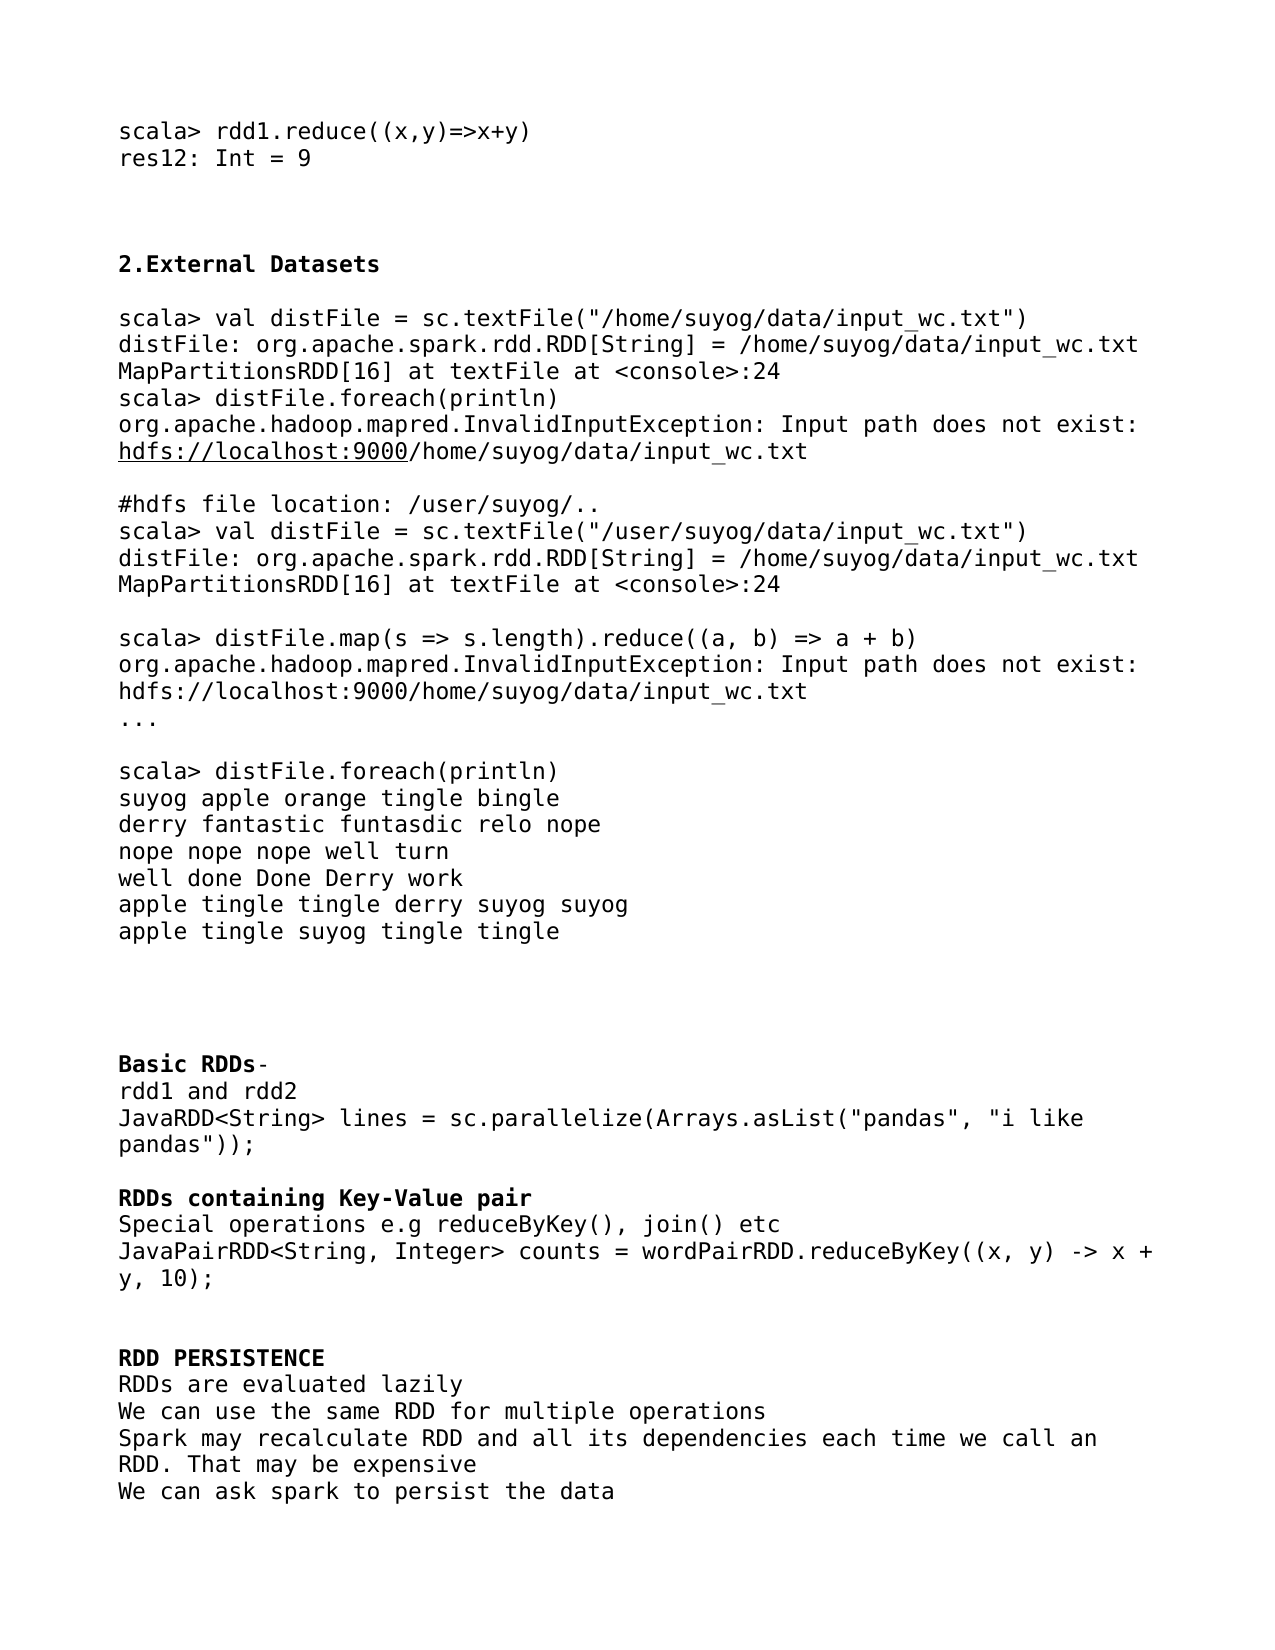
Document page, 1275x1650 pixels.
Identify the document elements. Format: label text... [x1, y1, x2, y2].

text scala> val distFile = sc.textFile("/user/suyog/data/input_wc.txt") [118, 518, 1157, 545]
text We can ask spark to persist the data [118, 1478, 1157, 1505]
text #hdfs file location: /user/suyog/.. [118, 491, 1157, 518]
text apple tingle suyog tingle tingle [118, 918, 1157, 945]
text Basic RDDs- [118, 1051, 1157, 1078]
text scala> distFile.foreach(println) [118, 385, 1157, 411]
text RDD PERSISTENCE [118, 1345, 1157, 1371]
text org.apache.hadoop.mapred.InvalidInputException: Input path does not exist: hdfs://localhost:9000/home/suyog/data/input_wc.txt [118, 651, 1157, 705]
text rdd1 and rdd2 [118, 1078, 1157, 1105]
text scala> distFile.map(s => s.length).reduce((a, b) => a + b) [118, 625, 1157, 651]
text distFile: org.apache.spark.rdd.RDD[String] = /home/suyog/data/input_wc.txt MapPartitionsRDD[16] at textFile at <console>:24 [118, 331, 1157, 385]
text org.apache.hadoop.mapred.InvalidInputException: Input path does not exist: hdfs://localhost:9000/home/suyog/data/input_wc.txt [118, 411, 1157, 465]
text apple tingle tingle derry suyog suyog [118, 891, 1157, 918]
text derry fantastic funtasdic relo nope [118, 811, 1157, 838]
text Special operations e.g reduceByKey(), join() etc [118, 1211, 1157, 1238]
text We can use the same RDD for multiple operations [118, 1398, 1157, 1425]
text nope nope nope well turn [118, 838, 1157, 865]
text distFile: org.apache.spark.rdd.RDD[String] = /home/suyog/data/input_wc.txt MapPartitionsRDD[16] at textFile at <console>:24 [118, 545, 1157, 598]
text res12: Int = 9 [118, 145, 1157, 171]
text Spark may recalculate RDD and all its dependencies each time we call an RDD. That may be expensive [118, 1425, 1157, 1478]
text ... [118, 705, 1157, 731]
text scala> rdd1.reduce((x,y)=>x+y) [118, 118, 1157, 145]
text JavaPairRDD<String, Integer> counts = wordPairRDD.reduceByKey((x, y) -> x + y, 10); [118, 1238, 1157, 1291]
text scala> distFile.foreach(println) [118, 758, 1157, 785]
text RDDs containing Key-Value pair [118, 1185, 1157, 1211]
text scala> val distFile = sc.textFile("/home/suyog/data/input_wc.txt") [118, 305, 1157, 331]
text 2.External Datasets [118, 251, 1157, 278]
text suyog apple orange tingle bingle [118, 785, 1157, 811]
text RDDs are evaluated lazily [118, 1371, 1157, 1398]
text well done Done Derry work [118, 865, 1157, 891]
text JavaRDD<String> lines = sc.parallelize(Arrays.asList("pandas", "i like pandas")); [118, 1105, 1157, 1158]
